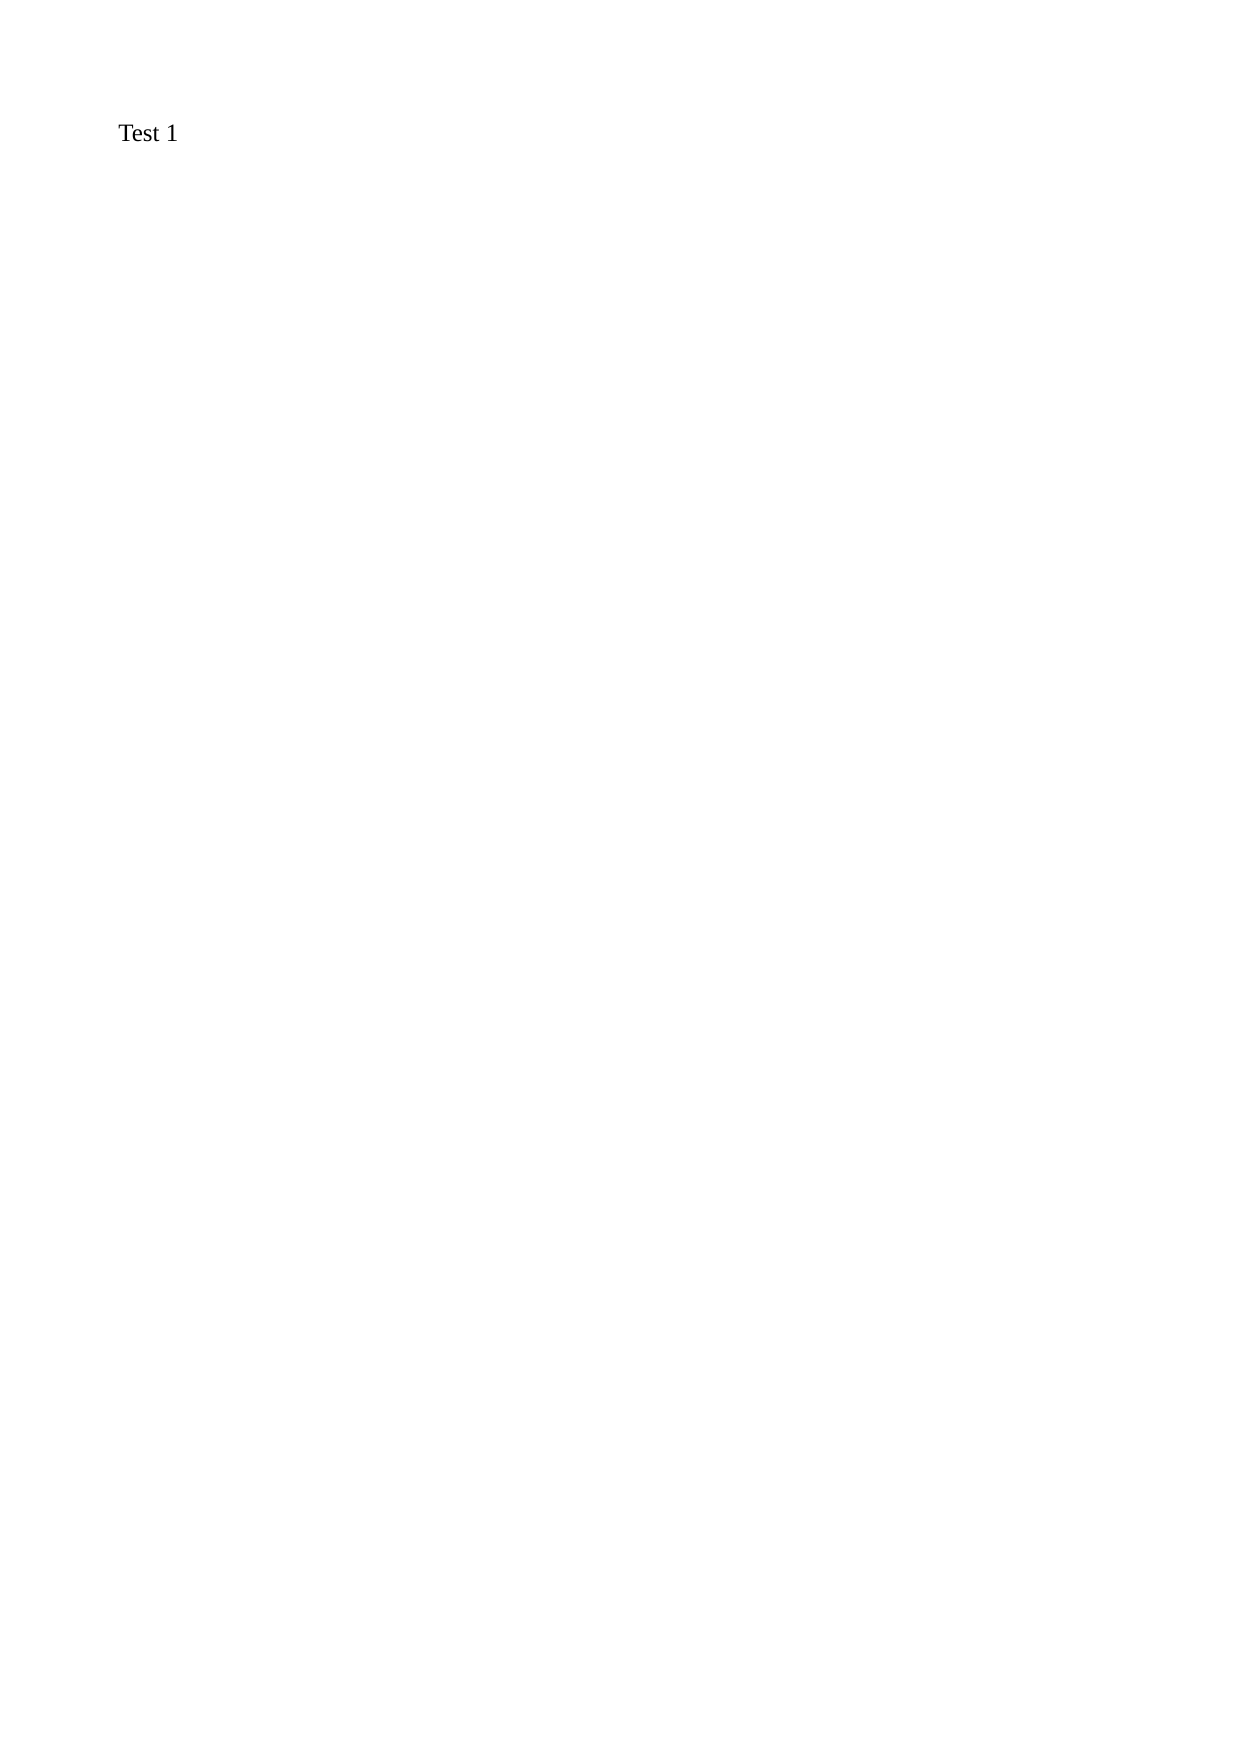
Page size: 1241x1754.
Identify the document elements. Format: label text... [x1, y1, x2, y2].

text Test 1 [118, 118, 1122, 147]
